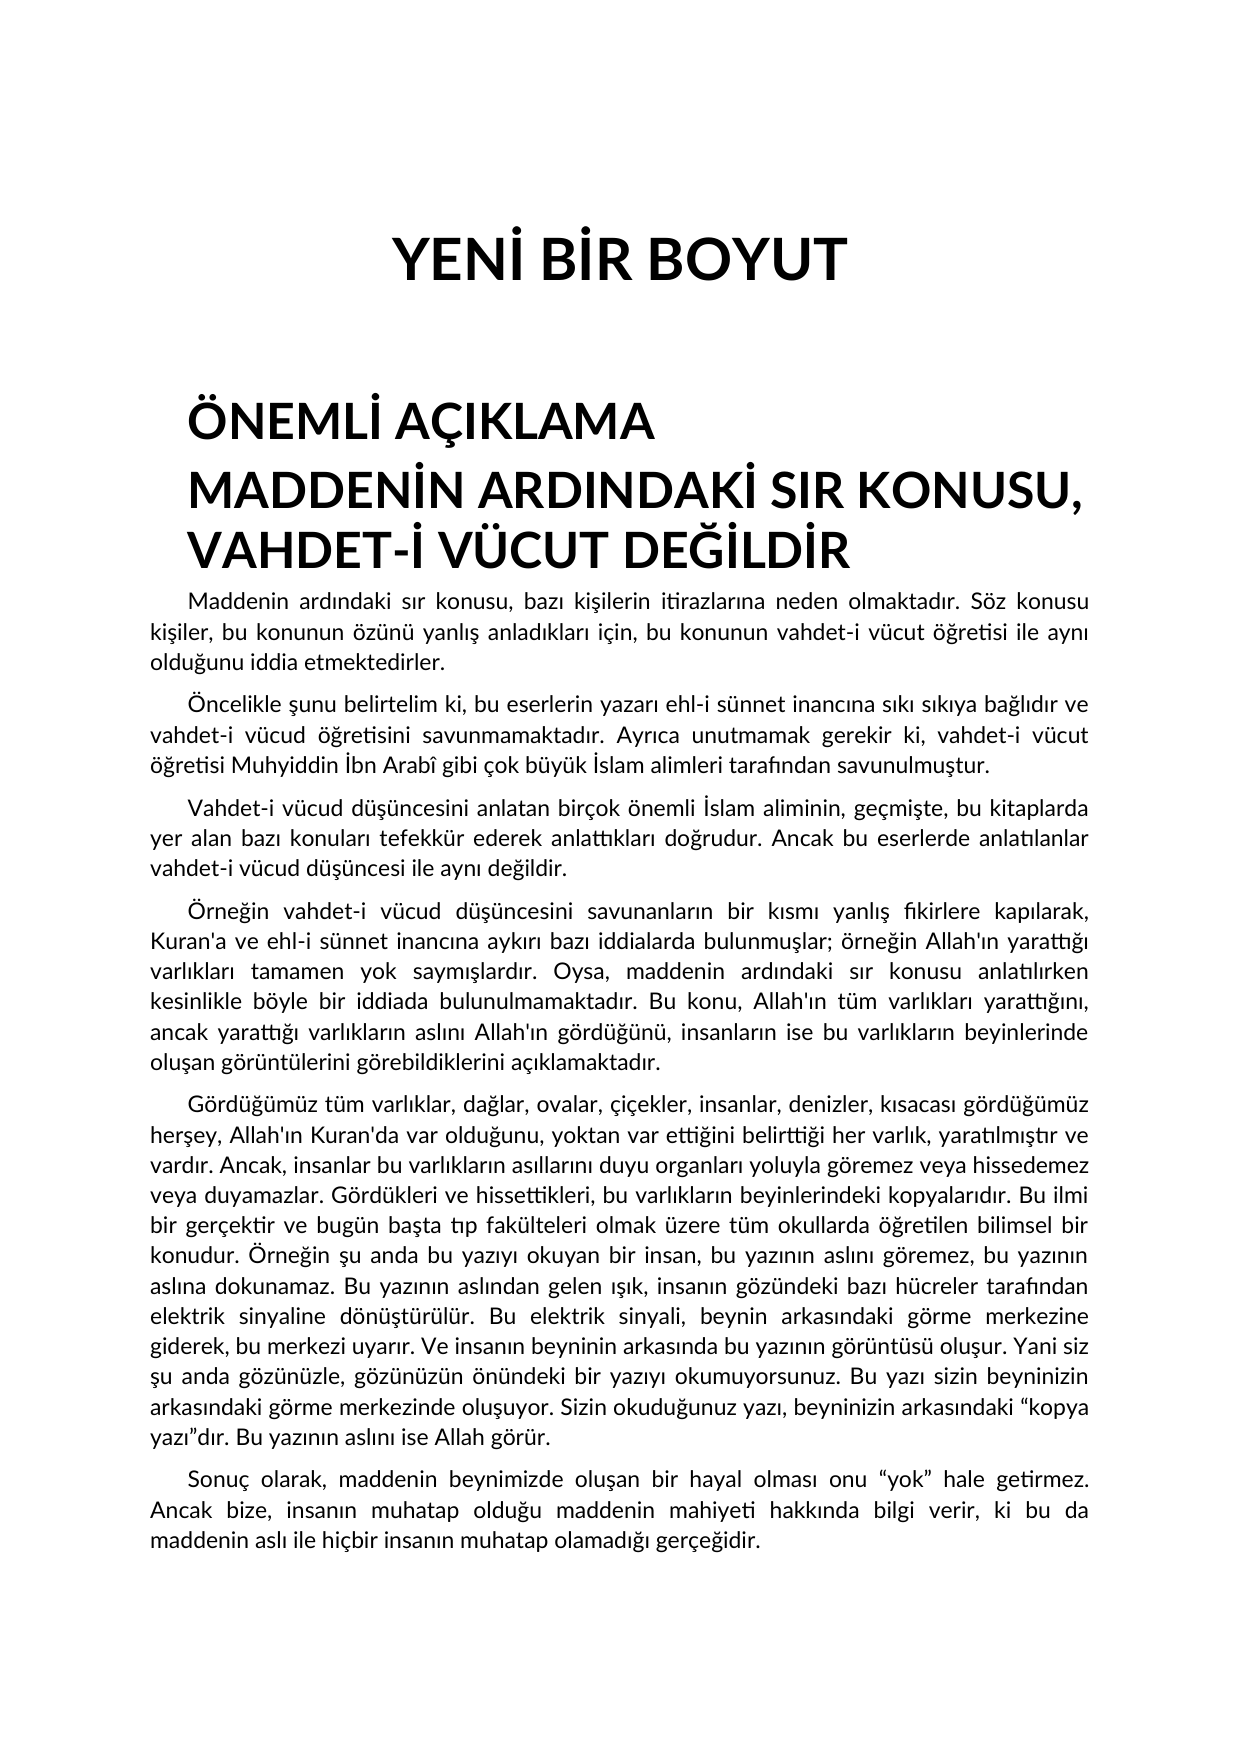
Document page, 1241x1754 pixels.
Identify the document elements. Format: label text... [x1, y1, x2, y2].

text Gördüğümüz tüm varlıklar, dağlar, ovalar, çiçekler, insanlar, denizler, kısacası gördüğümüz herşey, Allah'ın Kuran'da var olduğunu, yoktan var ettiğini belirttiği her varlık, yaratılmıştır ve vardır. Ancak, insanlar bu varlıkların asıllarını duyu organları yoluyla göremez veya hissedemez veya duyamazlar. Gördükleri ve hissettikleri, bu varlıkların beyinlerindeki kopyalarıdır. Bu ilmi bir gerçektir ve bugün başta tıp fakülteleri olmak üzere tüm okullarda öğretilen bilimsel bir konudur. Örneğin şu anda bu yazıyı okuyan bir insan, bu yazının aslını göremez, bu yazının aslına dokunamaz. Bu yazının aslından gelen ışık, insanın gözündeki bazı hücreler tarafından elektrik sinyaline dönüştürülür. Bu elektrik sinyali, beynin arkasındaki görme merkezine giderek, bu merkezi uyarır. Ve insanın beyninin arkasında bu yazının görüntüsü oluşur. Yani siz şu anda gözünüzle, gözünüzün önündeki bir yazıyı okumuyorsunuz. Bu yazı sizin beyninizin arkasındaki görme merkezinde oluşuyor. Sizin okuduğunuz yazı, beyninizin arkasındaki “kopya yazı”dır. Bu yazının aslını ise Allah görür. [150, 1090, 1090, 1450]
text Maddenin ardındaki sır konusu, bazı kişilerin itirazlarına neden olmaktadır. Söz konusu kişiler, bu konunun özünü yanlış anladıkları için, bu konunun vahdet-i vücut öğretisi ile aynı olduğunu iddia etmektedirler. [150, 587, 1090, 675]
text Örneğin vahdet-i vücud düşüncesini savunanların bir kısmı yanlış fikirlere kapılarak, Kuran'a ve ehl-i sünnet inancına aykırı bazı iddialarda bulunmuşlar; örneğin Allah'ın yarattığı varlıkları tamamen yok saymışlardır. Oysa, maddenin ardındaki sır konusu anlatılırken kesinlikle böyle bir iddiada bulunulmamaktadır. Bu konu, Allah'ın tüm varlıkları yarattığını, ancak yarattığı varlıkların aslını Allah'ın gördüğünü, insanların ise bu varlıkların beyinlerinde oluşan görüntülerini görebildiklerini açıklamaktadır. [150, 896, 1090, 1075]
subtitle ÖNEMLİ AÇIKLAMA [187, 390, 1090, 450]
text Sonuç olarak, maddenin beynimizde oluşan bir hayal olması onu “yok” hale getirmez. Ancak bize, insanın muhatap olduğu maddenin mahiyeti hakkında bilgi verir, ki bu da maddenin aslı ile hiçbir insanın muhatap olamadığı gerçeğidir. [150, 1465, 1090, 1553]
text Öncelikle şunu belirtelim ki, bu eserlerin yazarı ehl-i sünnet inancına sıkı sıkıya bağlıdır ve vahdet-i vücud öğretisini savunmamaktadır. Ayrıca unutmamak gerekir ki, vahdet-i vücut öğretisi Muhyiddin İbn Arabî gibi çok büyük İslam alimleri tarafından savunulmuştur. [150, 690, 1090, 778]
subtitle MADDENİN ARDINDAKİ SIR KONUSU, VAHDET-İ VÜCUT DEĞİLDİR [187, 459, 1090, 579]
subtitle YENİ BİR BOYUT [150, 222, 1090, 292]
text Vahdet-i vücud düşüncesini anlatan birçok önemli İslam aliminin, geçmişte, bu kitaplarda yer alan bazı konuları tefekkür ederek anlattıkları doğrudur. Ancak bu eserlerde anlatılanlar vahdet-i vücud düşüncesi ile aynı değildir. [150, 793, 1090, 881]
